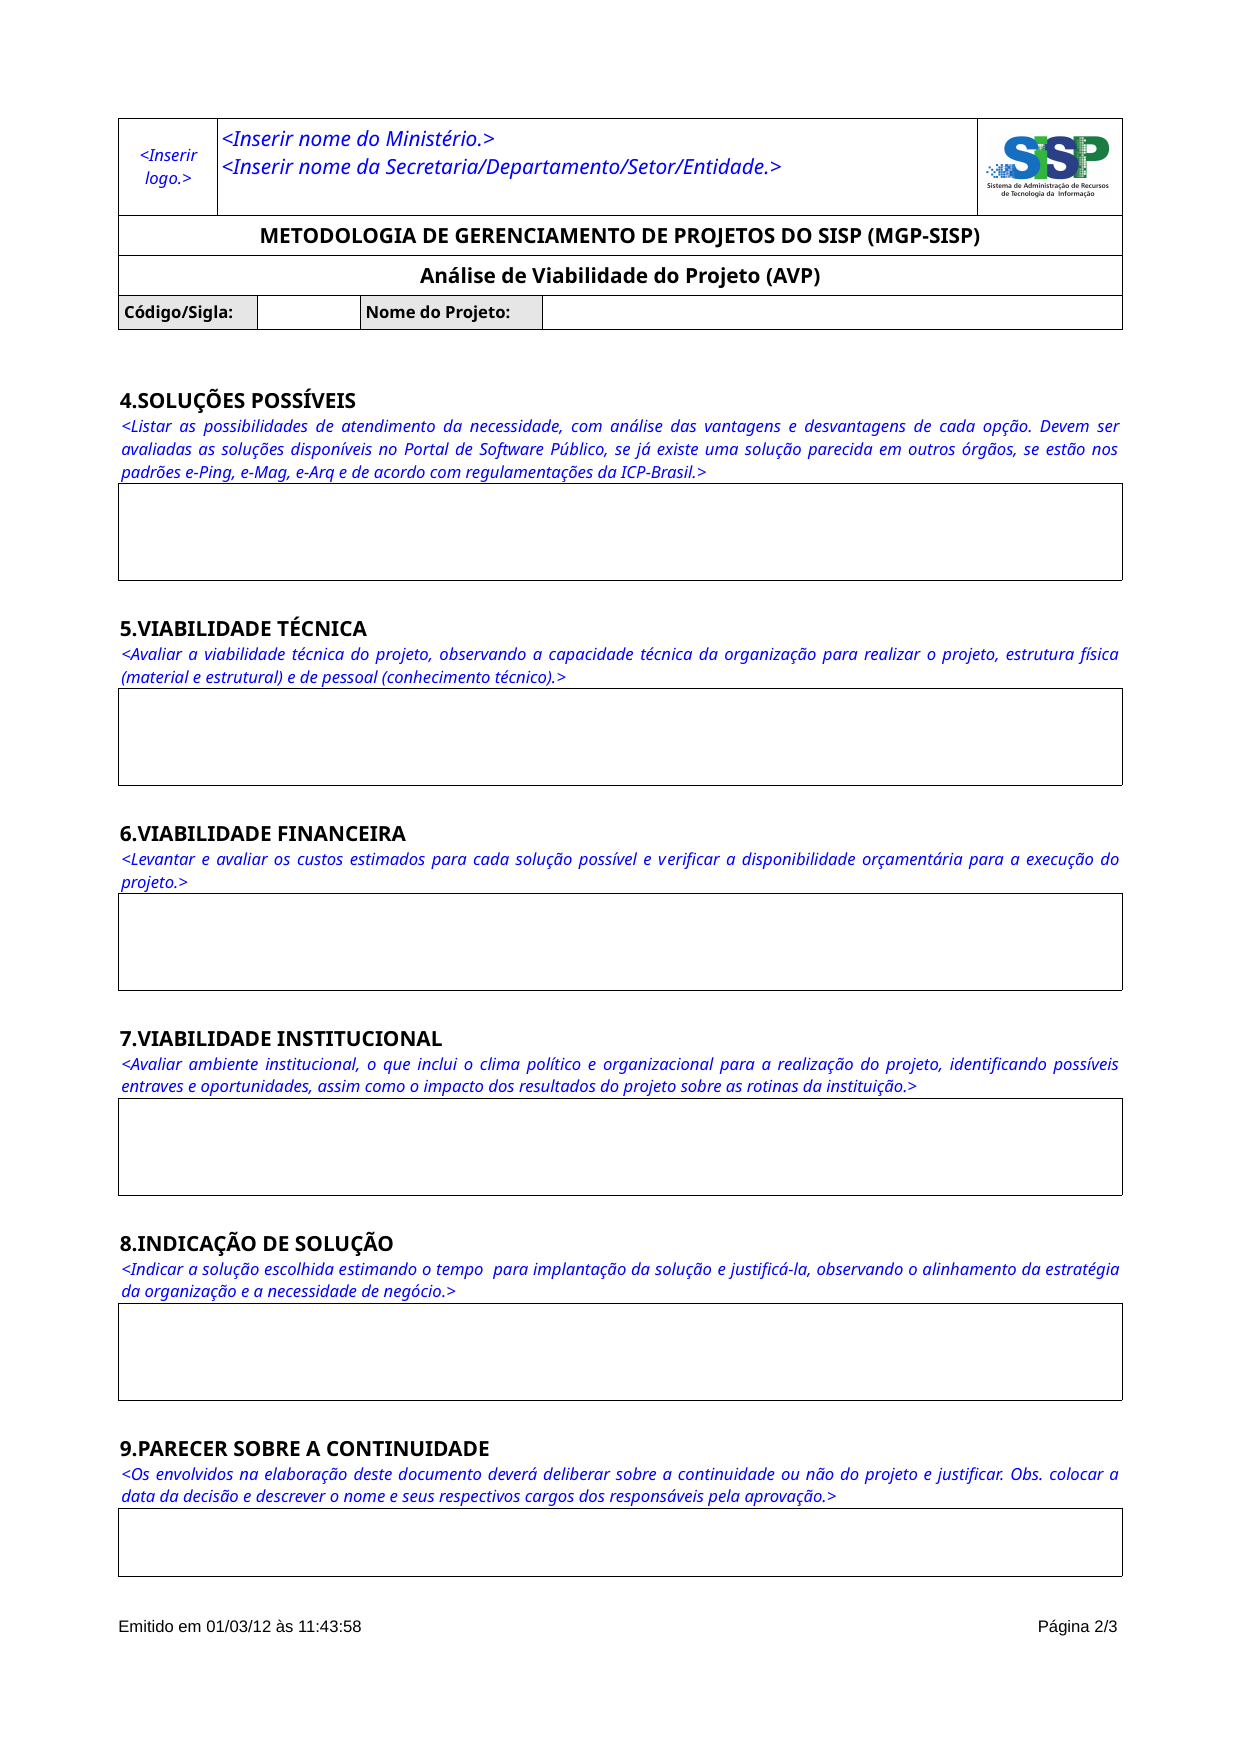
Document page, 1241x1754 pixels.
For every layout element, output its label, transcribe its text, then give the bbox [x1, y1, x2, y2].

table_header [119, 689, 1122, 785]
table_header [119, 894, 1122, 990]
table_header [119, 1099, 1122, 1195]
list <Avaliar ambiente institucional, o que inclui o clima político e organizacional para a realização do projeto, identificando possíveis entraves e oportunidades, assim como o impacto dos resultados do projeto sobre as rotinas da instituição.> [121, 1052, 1122, 1098]
table_header [119, 1304, 1122, 1399]
list <Avaliar a viabilidade técnica do projeto, observando a capacidade técnica da organização para realizar o projeto, estrutura física (material e estrutural) e de pessoal (conhecimento técnico).> [121, 643, 1122, 688]
list <Os envolvidos na elaboração deste documento deverá deliberar sobre a continuidade ou não do projeto e justificar. Obs. colocar a data da decisão e descrever o nome e seus respectivos cargos dos responsáveis pela aprovação.> [121, 1462, 1122, 1508]
list SOLUÇÕES POSSÍVEIS [119, 387, 1122, 415]
picture [986, 135, 1113, 198]
table_header [119, 484, 1122, 580]
list VIABILIDADE INSTITUCIONAL [119, 1024, 1122, 1052]
list <Listar as possibilidades de atendimento da necessidade, com análise das vantagens e desvantagens de cada opção. Devem ser avaliadas as soluções disponíveis no Portal de Software Público, se já existe uma solução parecida em outros órgãos, se estão nos padrões e-Ping, e-Mag, e-Arq e de acordo com regulamentações da ICP-Brasil.> [121, 415, 1122, 483]
list VIABILIDADE TÉCNICA [119, 614, 1122, 643]
list INDICAÇÃO DE SOLUÇÃO [119, 1229, 1122, 1257]
list <Indicar a solução escolhida estimando o tempo para implantação da solução e justificá-la, observando o alinhamento da estratégia da organização e a necessidade de negócio.> [121, 1257, 1122, 1303]
list PARECER SOBRE A CONTINUIDADE [119, 1434, 1122, 1462]
list <Levantar e avaliar os custos estimados para cada solução possível e verificar a disponibilidade orçamentária para a execução do projeto.> [121, 847, 1122, 893]
table_header [119, 1509, 1122, 1576]
list VIABILIDADE FINANCEIRA [119, 819, 1122, 847]
